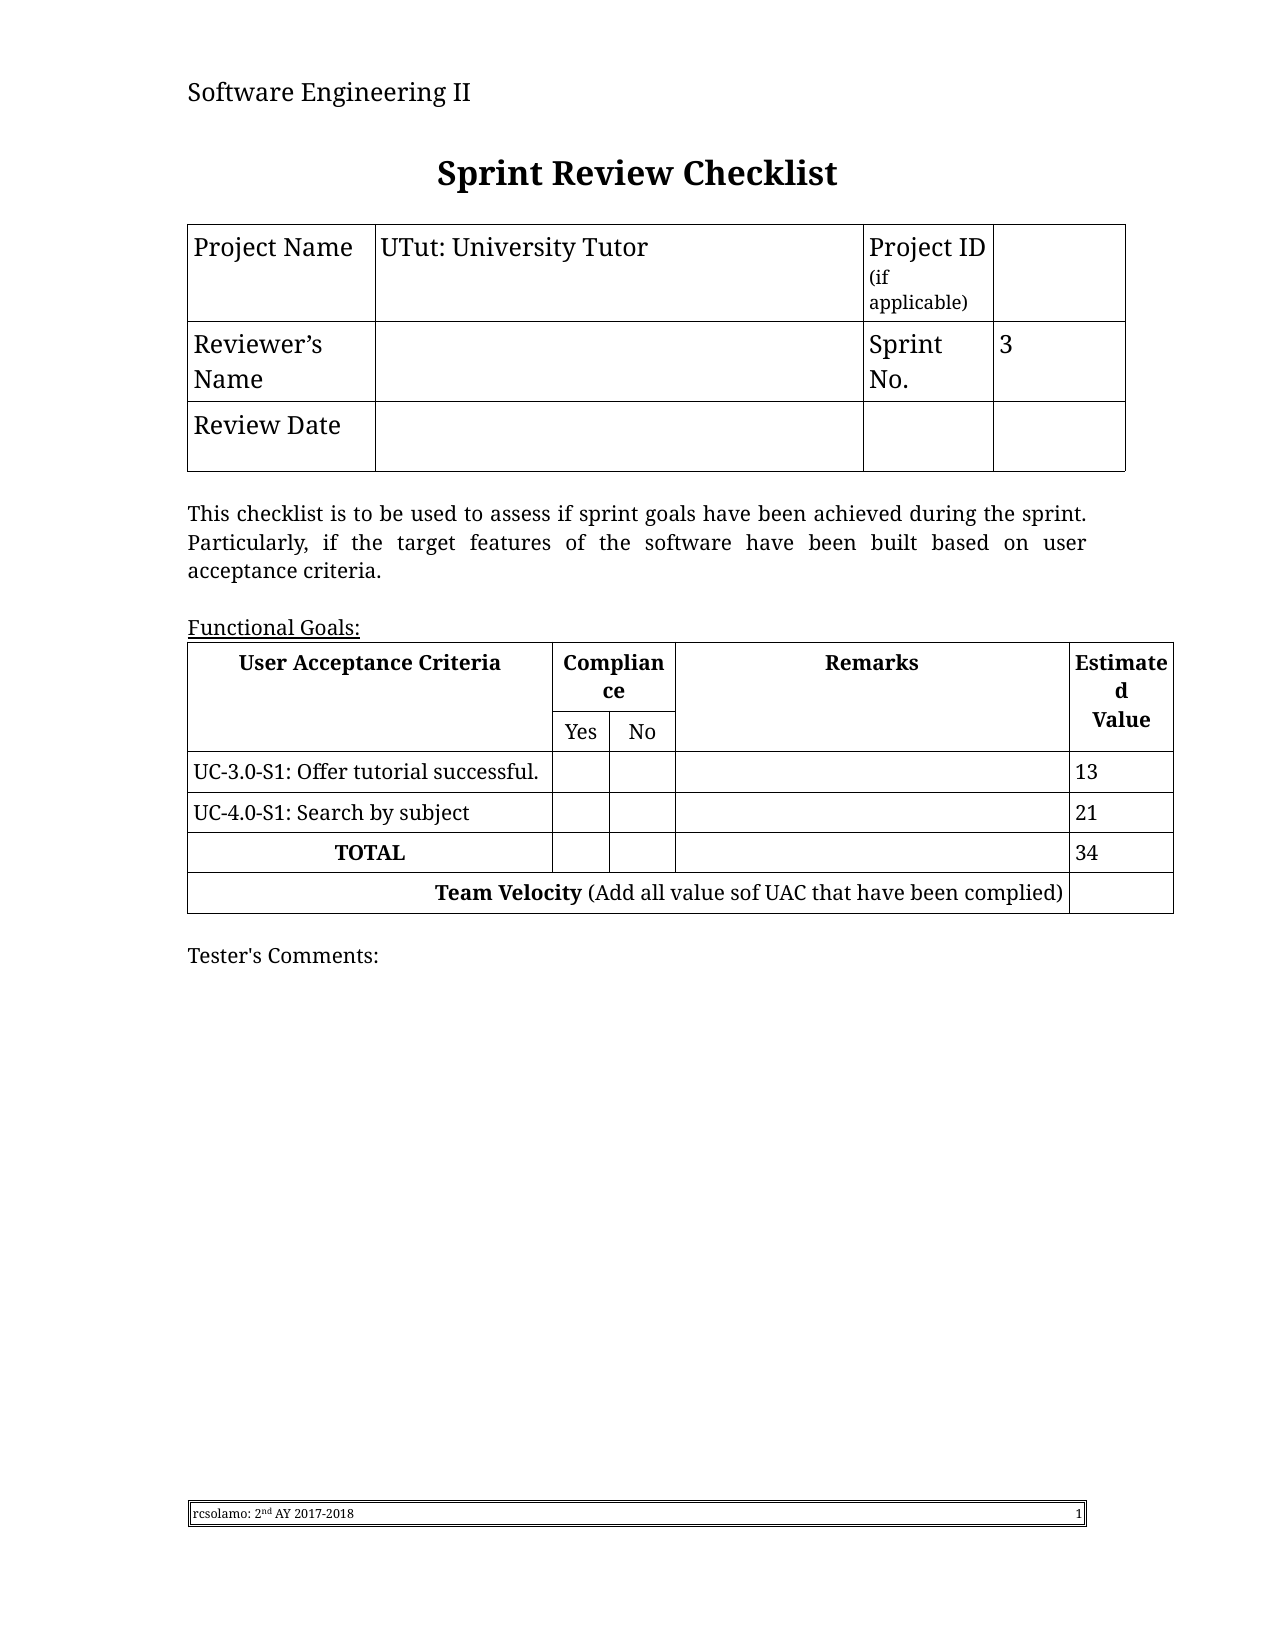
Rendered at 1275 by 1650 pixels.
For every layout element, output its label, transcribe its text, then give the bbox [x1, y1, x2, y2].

table_cell 21 [1070, 793, 1173, 832]
table_cell [376, 402, 863, 471]
table_cell UC-3.0-S1: Offer tutorial successful. [188, 752, 552, 791]
table_cell [994, 402, 1125, 471]
table_cell [610, 833, 675, 872]
table_header UTut: University Tutor [376, 225, 863, 321]
table_header Compliance [553, 643, 675, 711]
table_cell Team Velocity (Add all value sof UAC that have been complied) [188, 873, 1069, 913]
table_cell 3 [994, 322, 1125, 401]
table_cell Review Date [188, 402, 375, 471]
table_cell [553, 833, 609, 872]
table_cell [676, 793, 1069, 832]
table_cell Yes [553, 712, 609, 751]
table_cell [376, 322, 863, 401]
text Tester's Comments: [187, 942, 1087, 970]
table_cell [864, 402, 993, 471]
table_cell No [610, 712, 675, 751]
table_header User Acceptance Criteria [188, 643, 552, 751]
text Functional Goals: [187, 613, 1087, 642]
table_cell [610, 793, 675, 832]
table_cell 13 [1070, 752, 1173, 791]
table_cell Reviewer’s Name [188, 322, 375, 401]
table_header Project Name [188, 225, 375, 321]
table_header Estimated Value [1070, 643, 1173, 751]
table_header Project ID (if applicable) [864, 225, 993, 321]
table_cell [553, 752, 609, 791]
table_header Remarks [676, 643, 1069, 751]
text This checklist is to be used to assess if sprint goals have been achieved during the sprint. Particularly, if the target features of the software have been built based on user acceptance criteria. [187, 499, 1087, 585]
table_cell [1070, 873, 1173, 913]
text Sprint Review Checklist [187, 150, 1087, 195]
table_cell Sprint No. [864, 322, 993, 401]
table_cell [553, 793, 609, 832]
table_cell [610, 752, 675, 791]
table_cell TOTAL [188, 833, 552, 872]
table_cell UC-4.0-S1: Search by subject [188, 793, 552, 832]
table_header [994, 225, 1125, 321]
table_cell [676, 752, 1069, 791]
table_cell 34 [1070, 833, 1173, 872]
table_cell [676, 833, 1069, 872]
